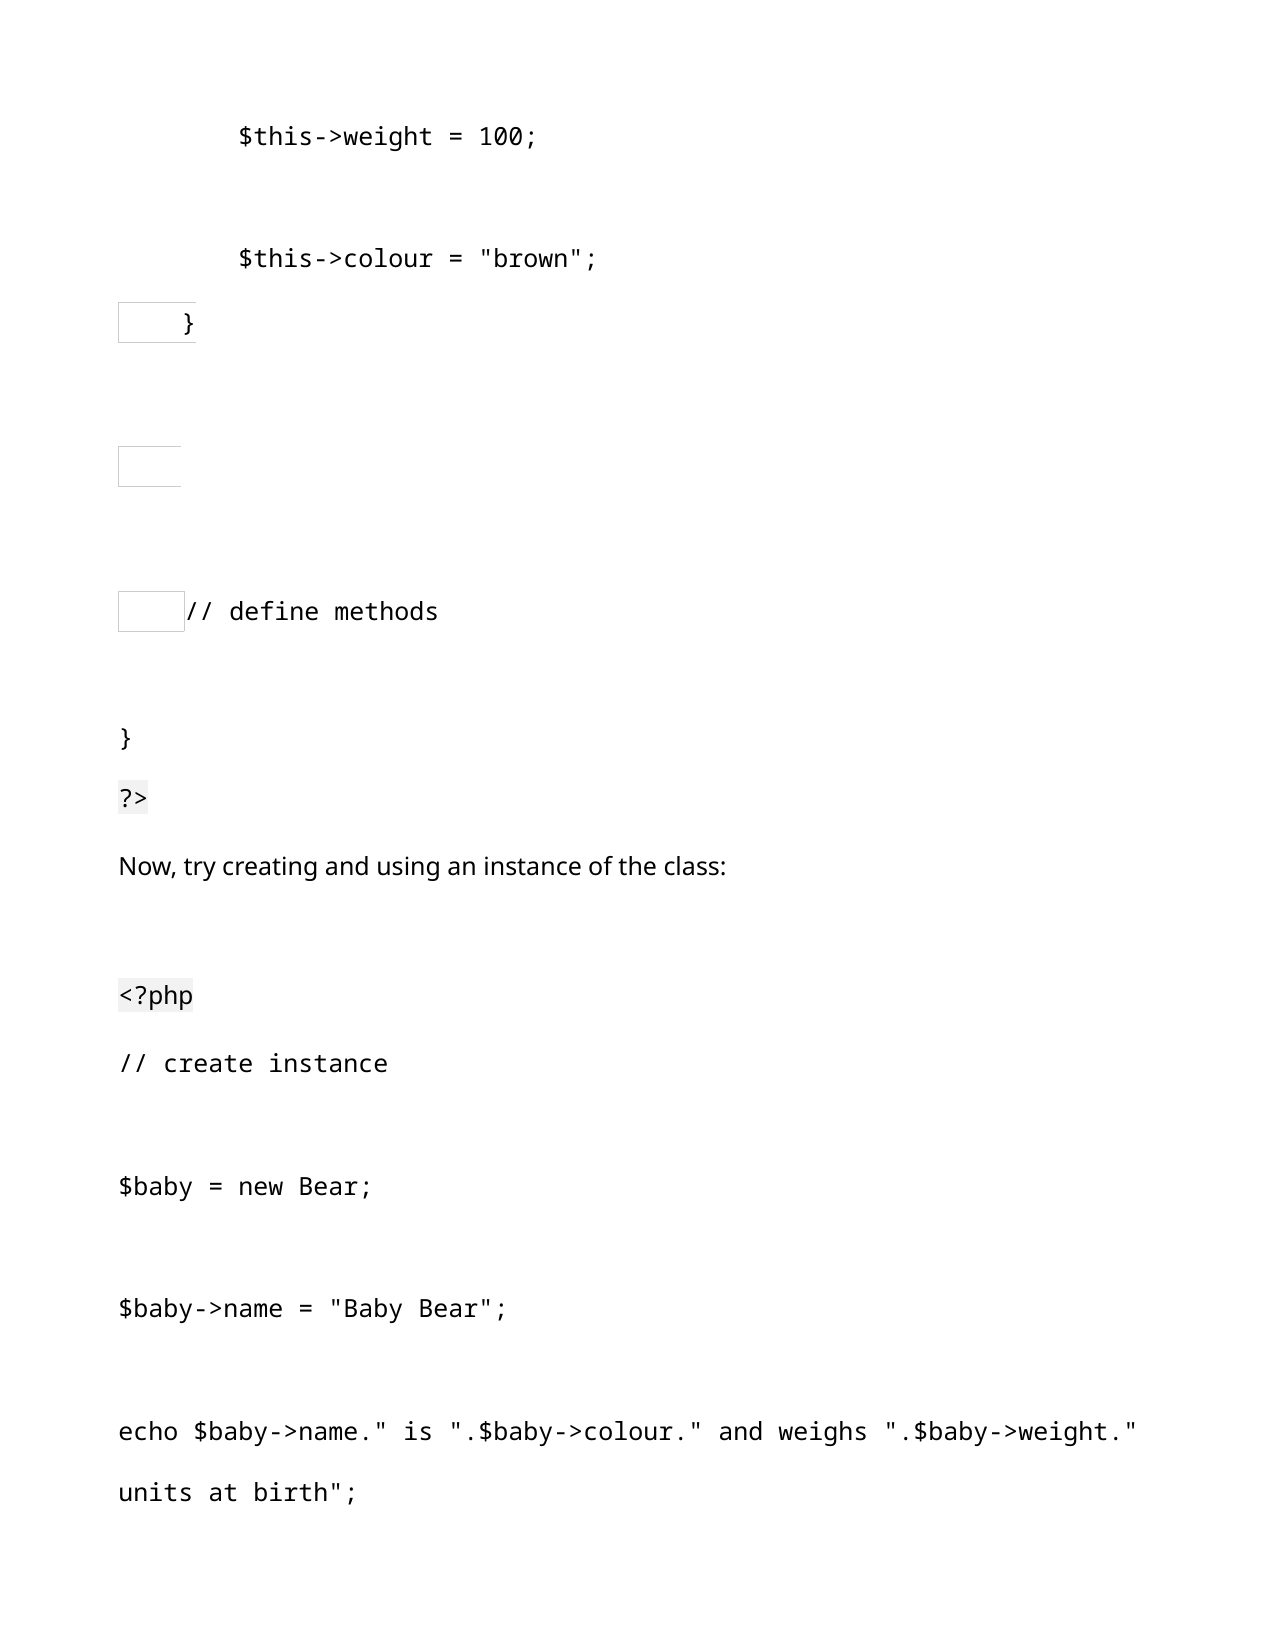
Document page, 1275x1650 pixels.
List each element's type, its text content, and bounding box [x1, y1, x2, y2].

text ?> [118, 780, 1157, 814]
text $this->weight = 100; $this->colour = "brown"; [118, 118, 1157, 275]
text Now, try creating and using an instance of the class: [118, 848, 1157, 883]
text <?php [118, 910, 1157, 1012]
text } // define methods } [118, 302, 1157, 753]
text // create instance $baby = new Bear; $baby->name = "Baby Bear"; echo $baby->name." is ".$baby->colour." and weighs ".$baby->weight." units at birth"; [118, 1046, 1157, 1509]
